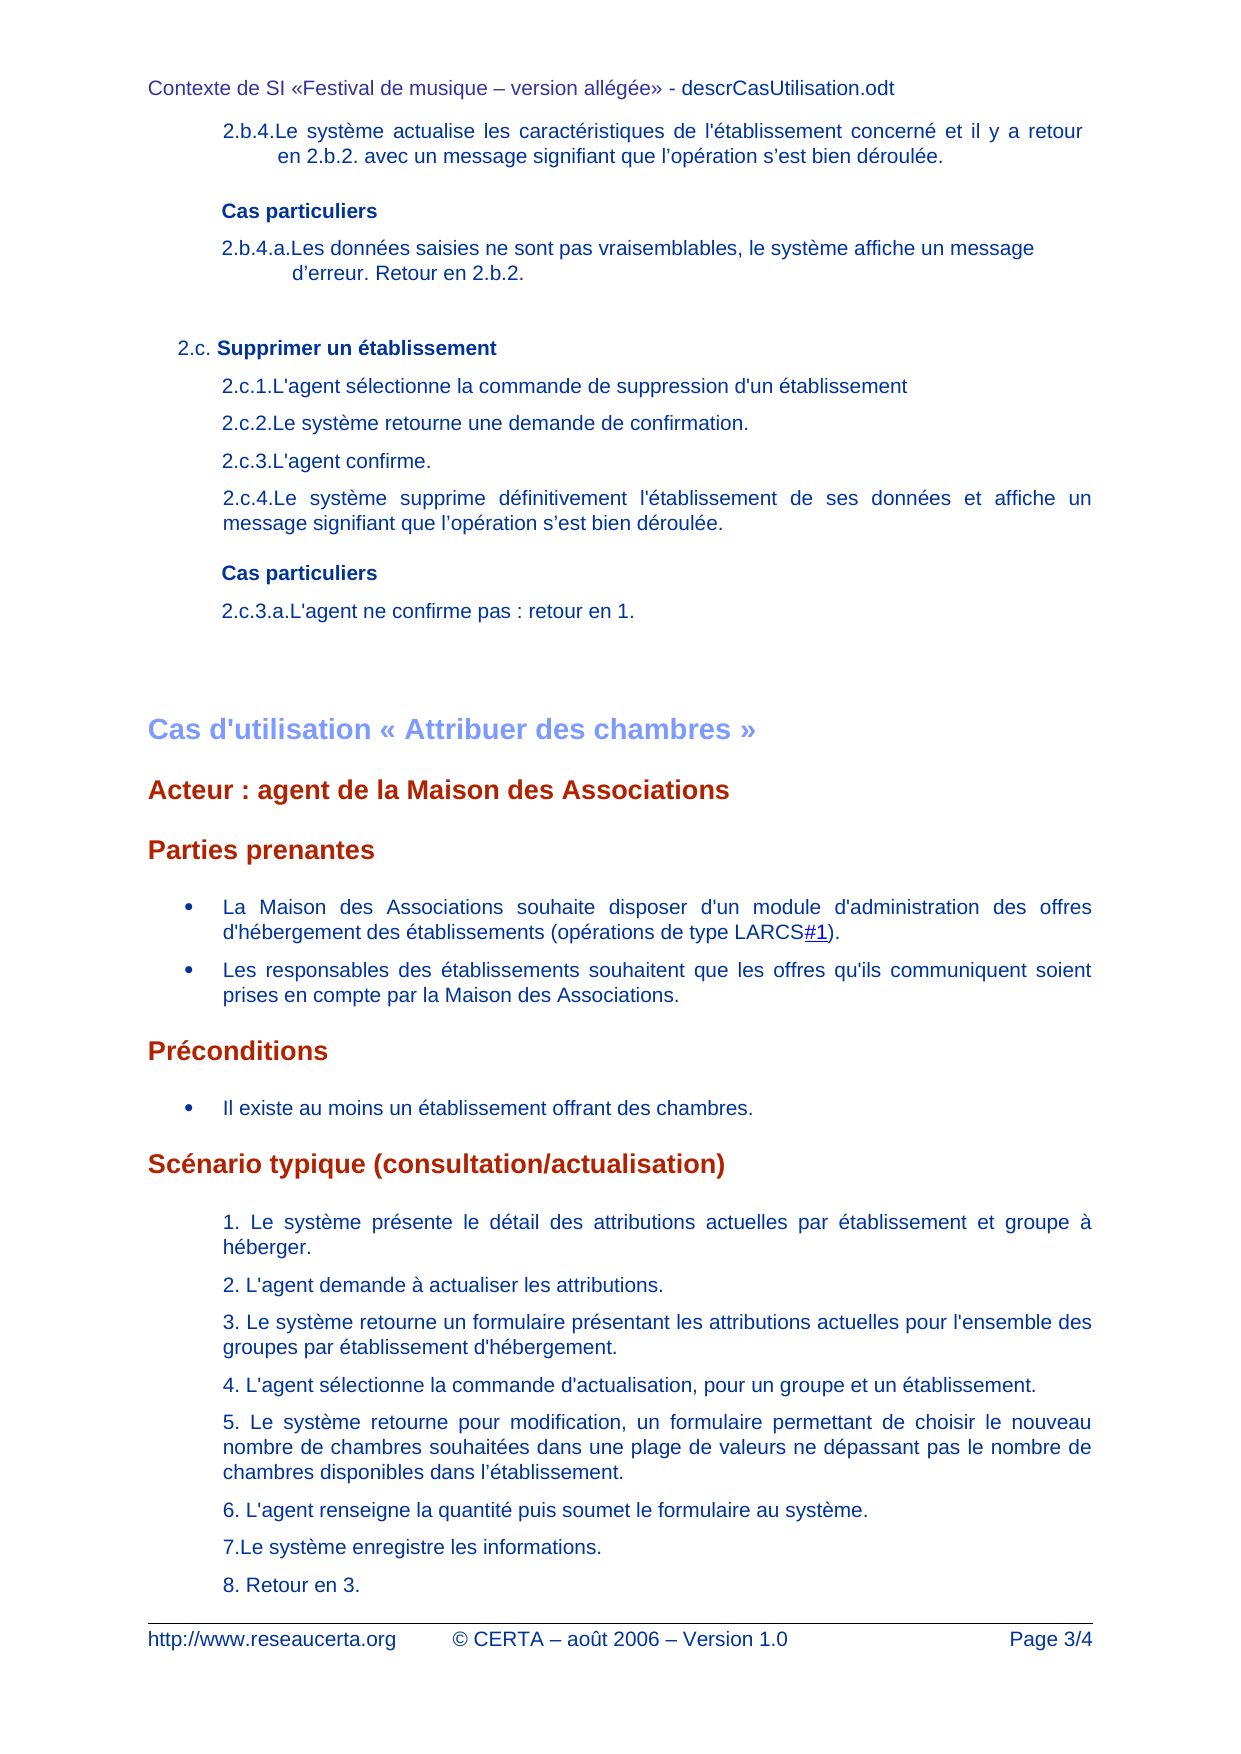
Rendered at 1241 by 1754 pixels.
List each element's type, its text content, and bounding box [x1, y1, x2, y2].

list Il existe au moins un établissement offrant des chambres. [185, 1095, 1093, 1120]
list L'agent confirme. [222, 447, 1093, 472]
text 2.c.4.Le système supprime définitivement l'établissement de ses données et affiche un message signifiant que l’opération s’est bien déroulée. [223, 485, 1093, 535]
list 4. L'agent sélectionne la commande d'actualisation, pour un groupe et un établissement. [185, 1371, 1093, 1396]
subtitle Cas d'utilisation « Attribuer des chambres » [148, 713, 1093, 746]
list La Maison des Associations souhaite disposer d'un module d'administration des offres d'hébergement des établissements (opérations de type LARCS#1). [185, 894, 1093, 944]
subtitle Scénario typique (consultation/actualisation) [148, 1149, 1093, 1180]
list 3. Le système retourne un formulaire présentant les attributions actuelles pour l'ensemble des groupes par établissement d'hébergement. [185, 1309, 1093, 1359]
list 5. Le système retourne pour modification, un formulaire permettant de choisir le nouveau nombre de chambres souhaitées dans une plage de valeurs ne dépassant pas le nombre de chambres disponibles dans l’établissement. [185, 1409, 1093, 1484]
text 2.c.3.a.L'agent ne confirme pas : retour en 1. [148, 597, 1093, 622]
list 1. Le système présente le détail des attributions actuelles par établissement et groupe à héberger. [185, 1209, 1093, 1259]
text 2.b.4.a.Les données saisies ne sont pas vraisemblables, le système affiche un message d’erreur. Retour en 2.b.2. [148, 235, 1093, 285]
subtitle Acteur : agent de la Maison des Associations [148, 775, 1093, 805]
text Cas particuliers [148, 198, 1093, 223]
list 8. Retour en 3. [185, 1571, 1093, 1596]
list 6. L'agent renseigne la quantité puis soumet le formulaire au système. [185, 1496, 1093, 1521]
list 7.Le système enregistre les informations. [185, 1534, 1093, 1559]
list Les responsables des établissements souhaitent que les offres qu'ils communiquent soient prises en compte par la Maison des Associations. [185, 957, 1093, 1007]
subtitle Parties prenantes [148, 834, 1093, 865]
list 2. L'agent demande à actualiser les attributions. [185, 1271, 1093, 1296]
list Le système retourne une demande de confirmation. [222, 410, 1093, 435]
list Le système actualise les caractéristiques de l'établissement concerné et il y a retour en 2.b.2. avec un message signifiant que l’opération s’est bien déroulée. [223, 118, 1093, 168]
list L'agent sélectionne la commande de suppression d'un établissement [222, 372, 1093, 397]
subtitle Préconditions [148, 1036, 1093, 1066]
text Cas particuliers [148, 560, 1093, 585]
text 2.c. Supprimer un établissement [177, 335, 1093, 360]
